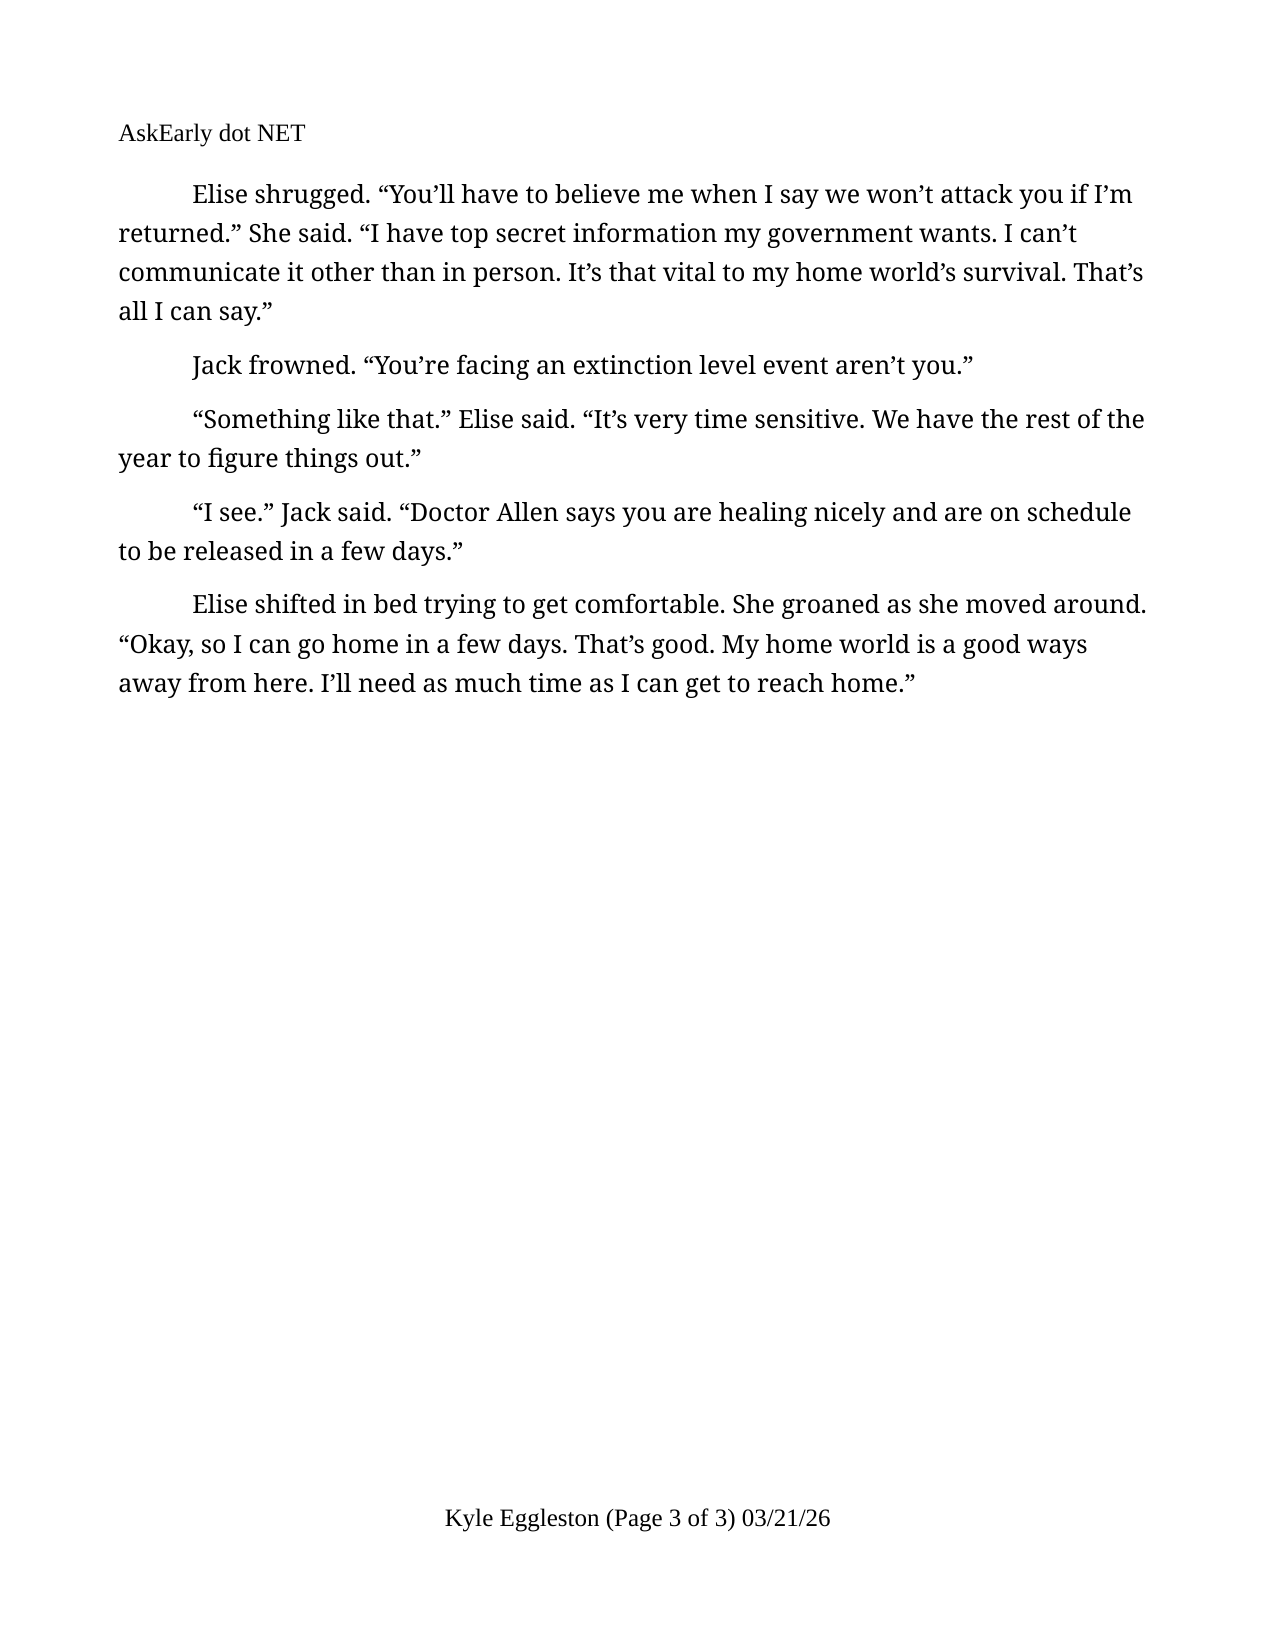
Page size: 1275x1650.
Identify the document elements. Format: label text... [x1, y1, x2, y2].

text “I see.” Jack said. “Doctor Allen says you are healing nicely and are on schedule to be released in a few days.” [118, 494, 1157, 567]
text “Something like that.” Elise said. “It’s very time sensitive. We have the rest of the year to figure things out.” [118, 401, 1157, 474]
text Jack frowned. “You’re facing an extinction level event aren’t you.” [118, 348, 1157, 382]
text Elise shrugged. “You’ll have to believe me when I say we won’t attack you if I’m returned.” She said. “I have top secret information my government wants. I can’t communicate it other than in person. It’s that vital to my home world’s survival. That’s all I can say.” [118, 176, 1157, 328]
text Elise shifted in bed trying to get comfortable. She groaned as she moved around. “Okay, so I can go home in a few days. That’s good. My home world is a good ways away from here. I’ll need as much time as I can get to reach home.” [118, 587, 1157, 699]
